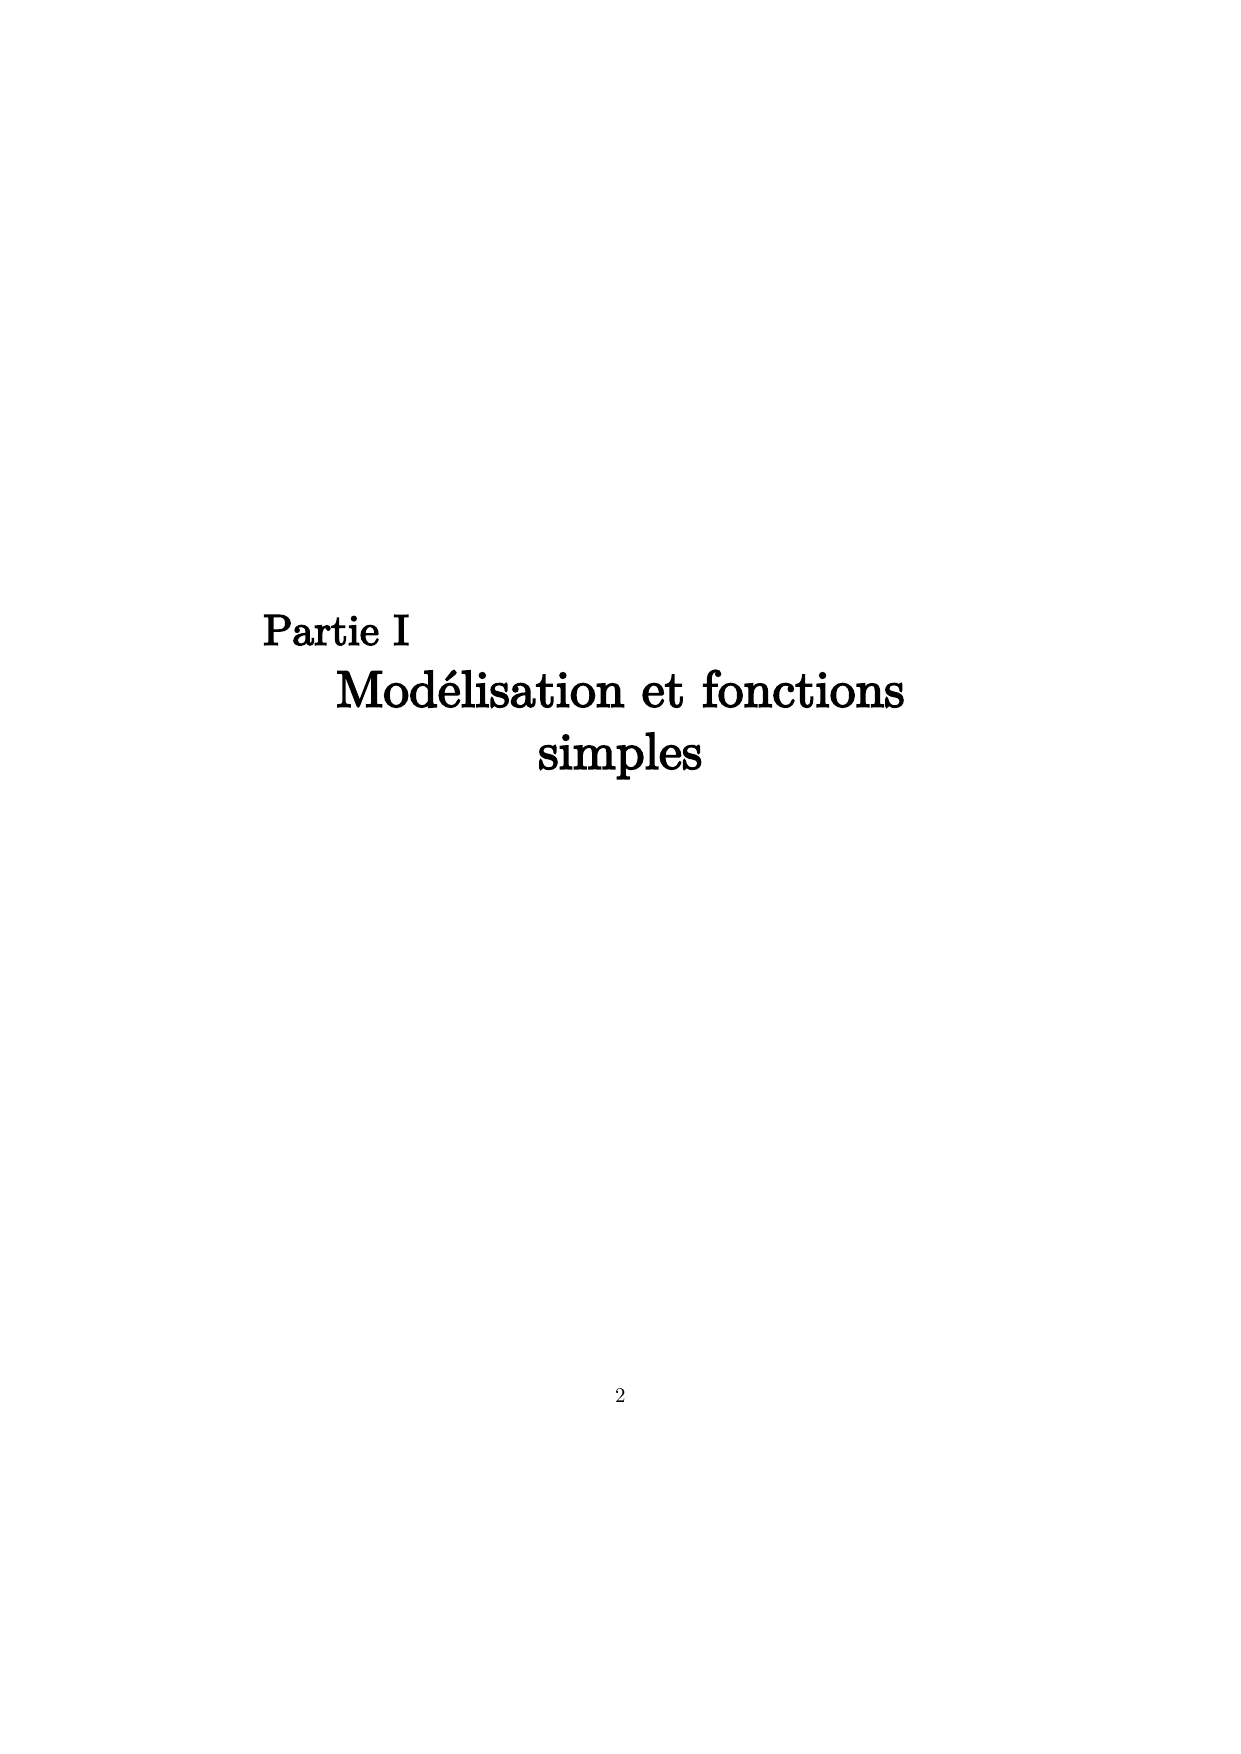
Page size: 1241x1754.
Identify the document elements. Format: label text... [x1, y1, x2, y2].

subtitle Modélisation et fonctions simples [263, 593, 977, 779]
